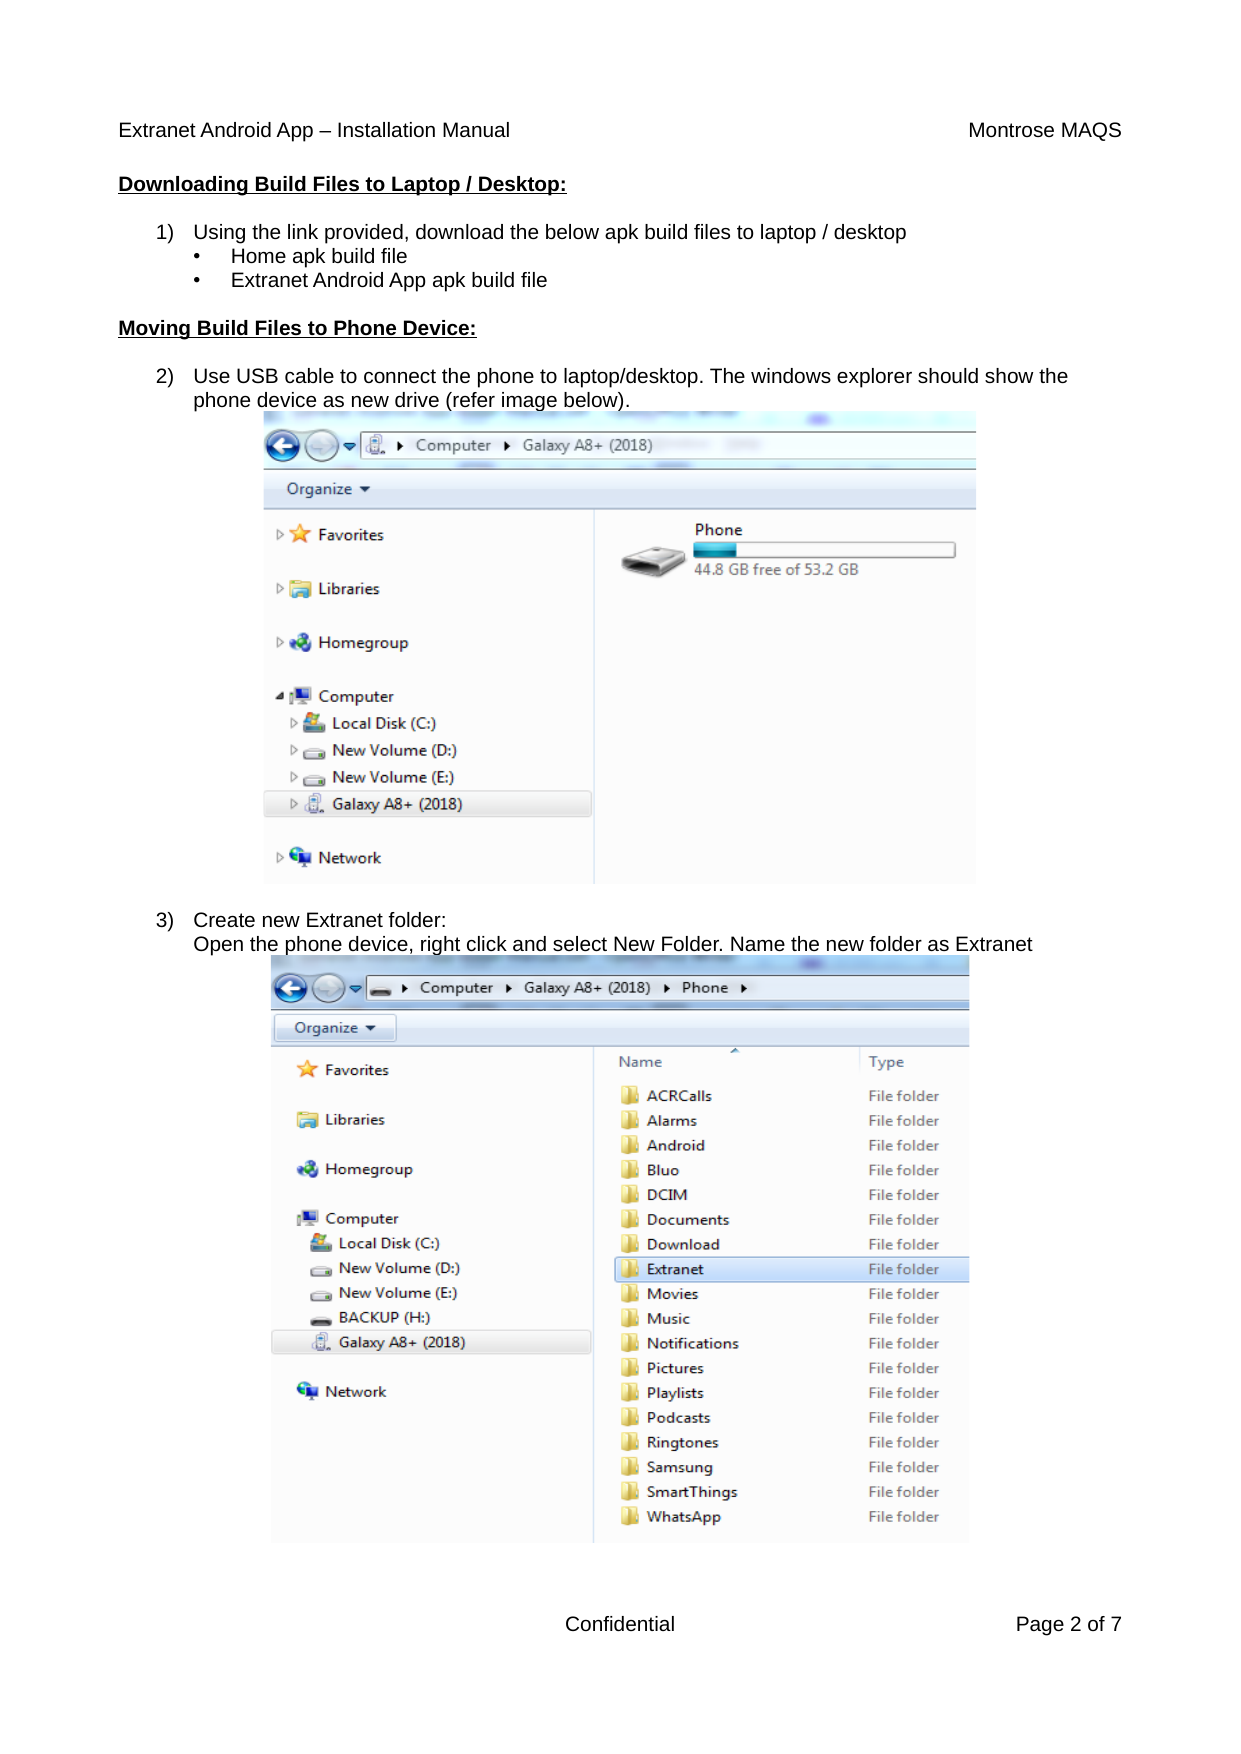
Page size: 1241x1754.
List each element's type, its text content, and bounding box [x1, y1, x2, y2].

list Create new Extranet folder: [156, 908, 1122, 932]
list Use USB cable to connect the phone to laptop/desktop. The windows explorer should show the phone device as new drive (refer image below). [156, 363, 1122, 411]
text Moving Build Files to Phone Device: [118, 316, 1122, 339]
list Extranet Android App apk build file [193, 267, 1122, 292]
list Home apk build file [193, 243, 1122, 267]
picture [263, 411, 977, 884]
picture [270, 955, 970, 1543]
text Downloading Build Files to Laptop / Desktop: [118, 172, 1122, 196]
list Using the link provided, download the below apk build files to laptop / desktop [156, 219, 1122, 243]
list Open the phone device, right click and select New Folder. Name the new folder as Extranet [156, 932, 1122, 956]
